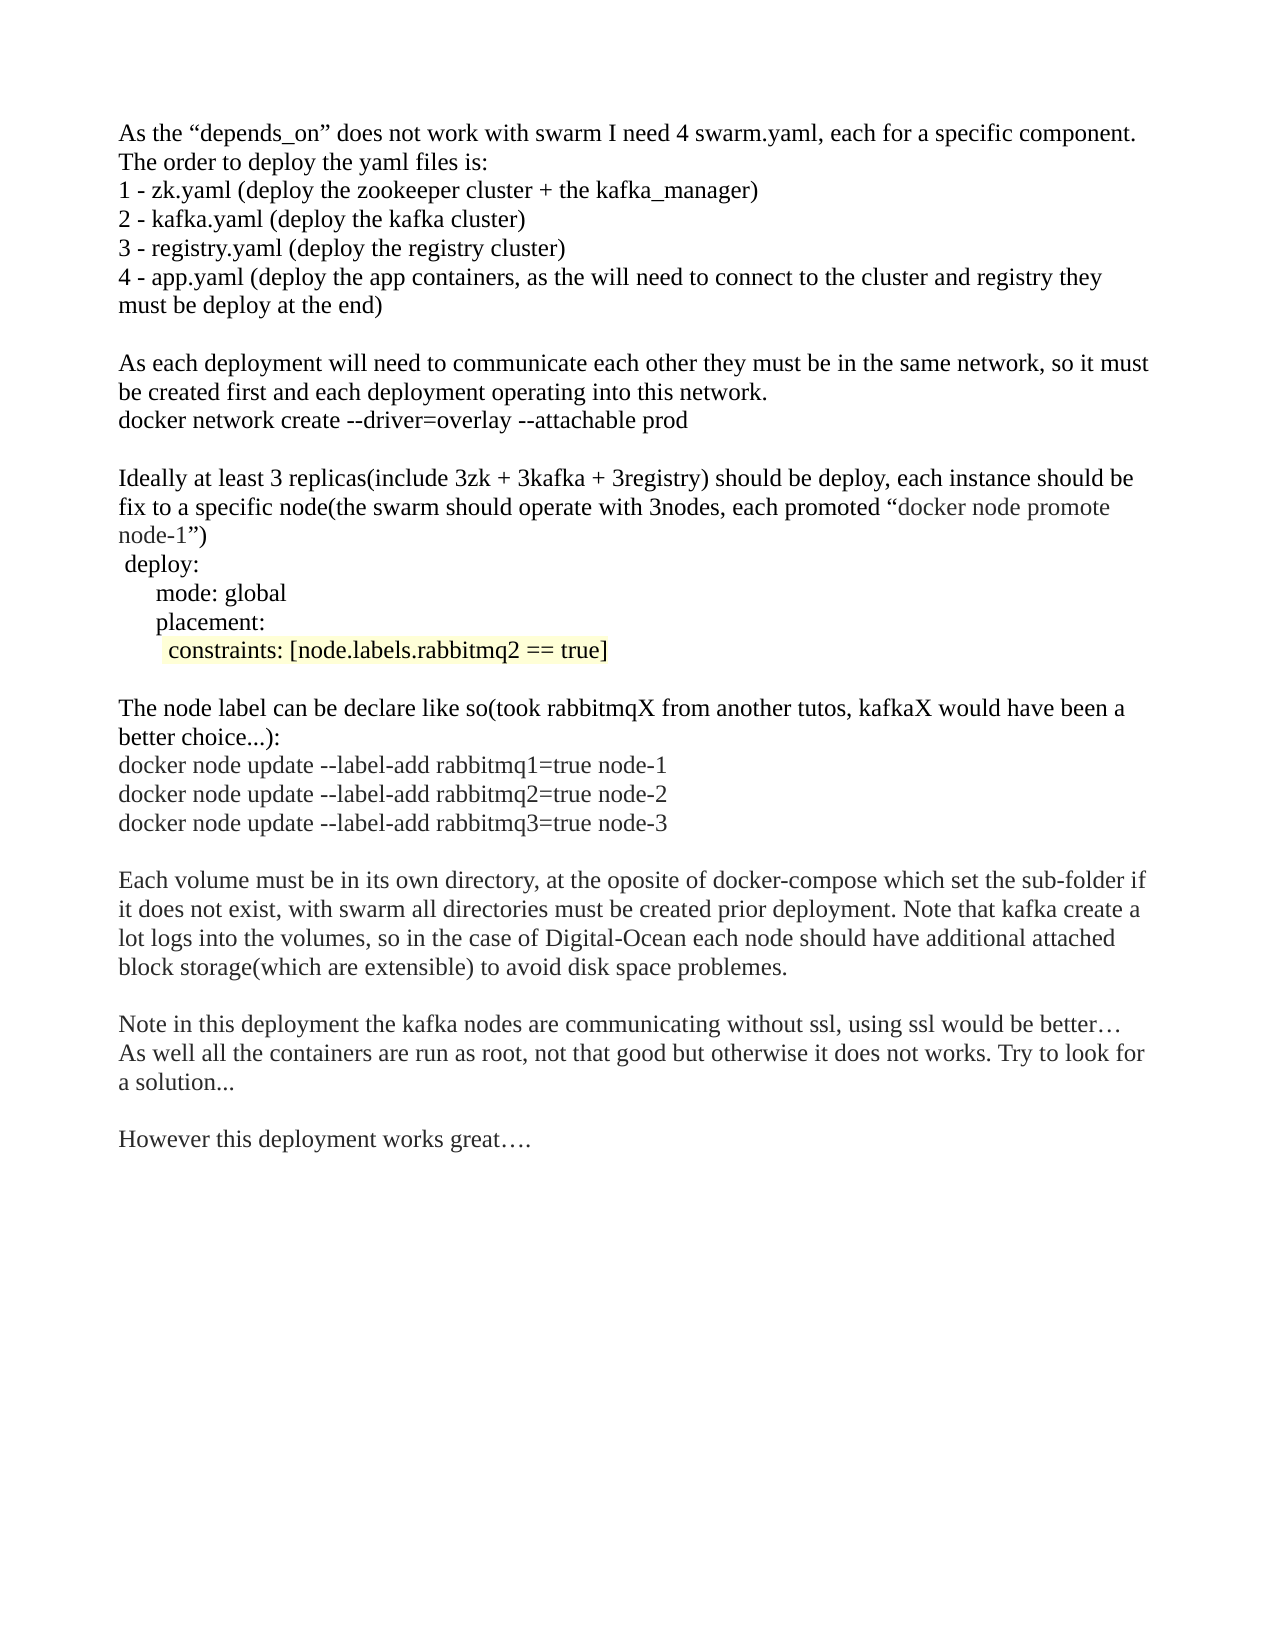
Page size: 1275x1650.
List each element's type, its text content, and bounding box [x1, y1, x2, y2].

text placement: [118, 607, 1157, 636]
text 4 - app.yaml (deploy the app containers, as the will need to connect to the cluster and registry they must be deploy at the end) [118, 262, 1157, 319]
text As well all the containers are run as root, not that good but otherwise it does not works. Try to look for a solution... [118, 1038, 1157, 1096]
text The node label can be declare like so(took rabbitmqX from another tutos, kafkaX would have been a better choice...): [118, 693, 1157, 751]
text Ideally at least 3 replicas(include 3zk + 3kafka + 3registry) should be deploy, each instance should be fix to a specific node(the swarm should operate with 3nodes, each promoted “docker node promote node-1”) [118, 463, 1157, 549]
text 2 - kafka.yaml (deploy the kafka cluster) [118, 204, 1157, 233]
text However this deployment works great…. [118, 1124, 1157, 1153]
text docker network create --driver=overlay --attachable prod [118, 406, 1157, 434]
text docker node update --label-add rabbitmq1=true node-1 docker node update --label-add rabbitmq2=true node-2 docker node update --label-add rabbitmq3=true node-3 [118, 751, 1157, 837]
text Note in this deployment the kafka nodes are communicating without ssl, using ssl would be better… [118, 1009, 1157, 1038]
text deploy: [118, 549, 1157, 578]
text constraints: [node.labels.rabbitmq2 == true] [118, 636, 1157, 664]
text As each deployment will need to communicate each other they must be in the same network, so it must be created first and each deployment operating into this network. [118, 348, 1157, 406]
text mode: global [118, 578, 1157, 607]
text 1 - zk.yaml (deploy the zookeeper cluster + the kafka_manager) [118, 176, 1157, 204]
text As the “depends_on” does not work with swarm I need 4 swarm.yaml, each for a specific component. The order to deploy the yaml files is: [118, 118, 1157, 176]
text Each volume must be in its own directory, at the oposite of docker-compose which set the sub-folder if it does not exist, with swarm all directories must be created prior deployment. Note that kafka create a lot logs into the volumes, so in the case of Digital-Ocean each node should have additional attached block storage(which are extensible) to avoid disk space problemes. [118, 866, 1157, 981]
text 3 - registry.yaml (deploy the registry cluster) [118, 233, 1157, 262]
